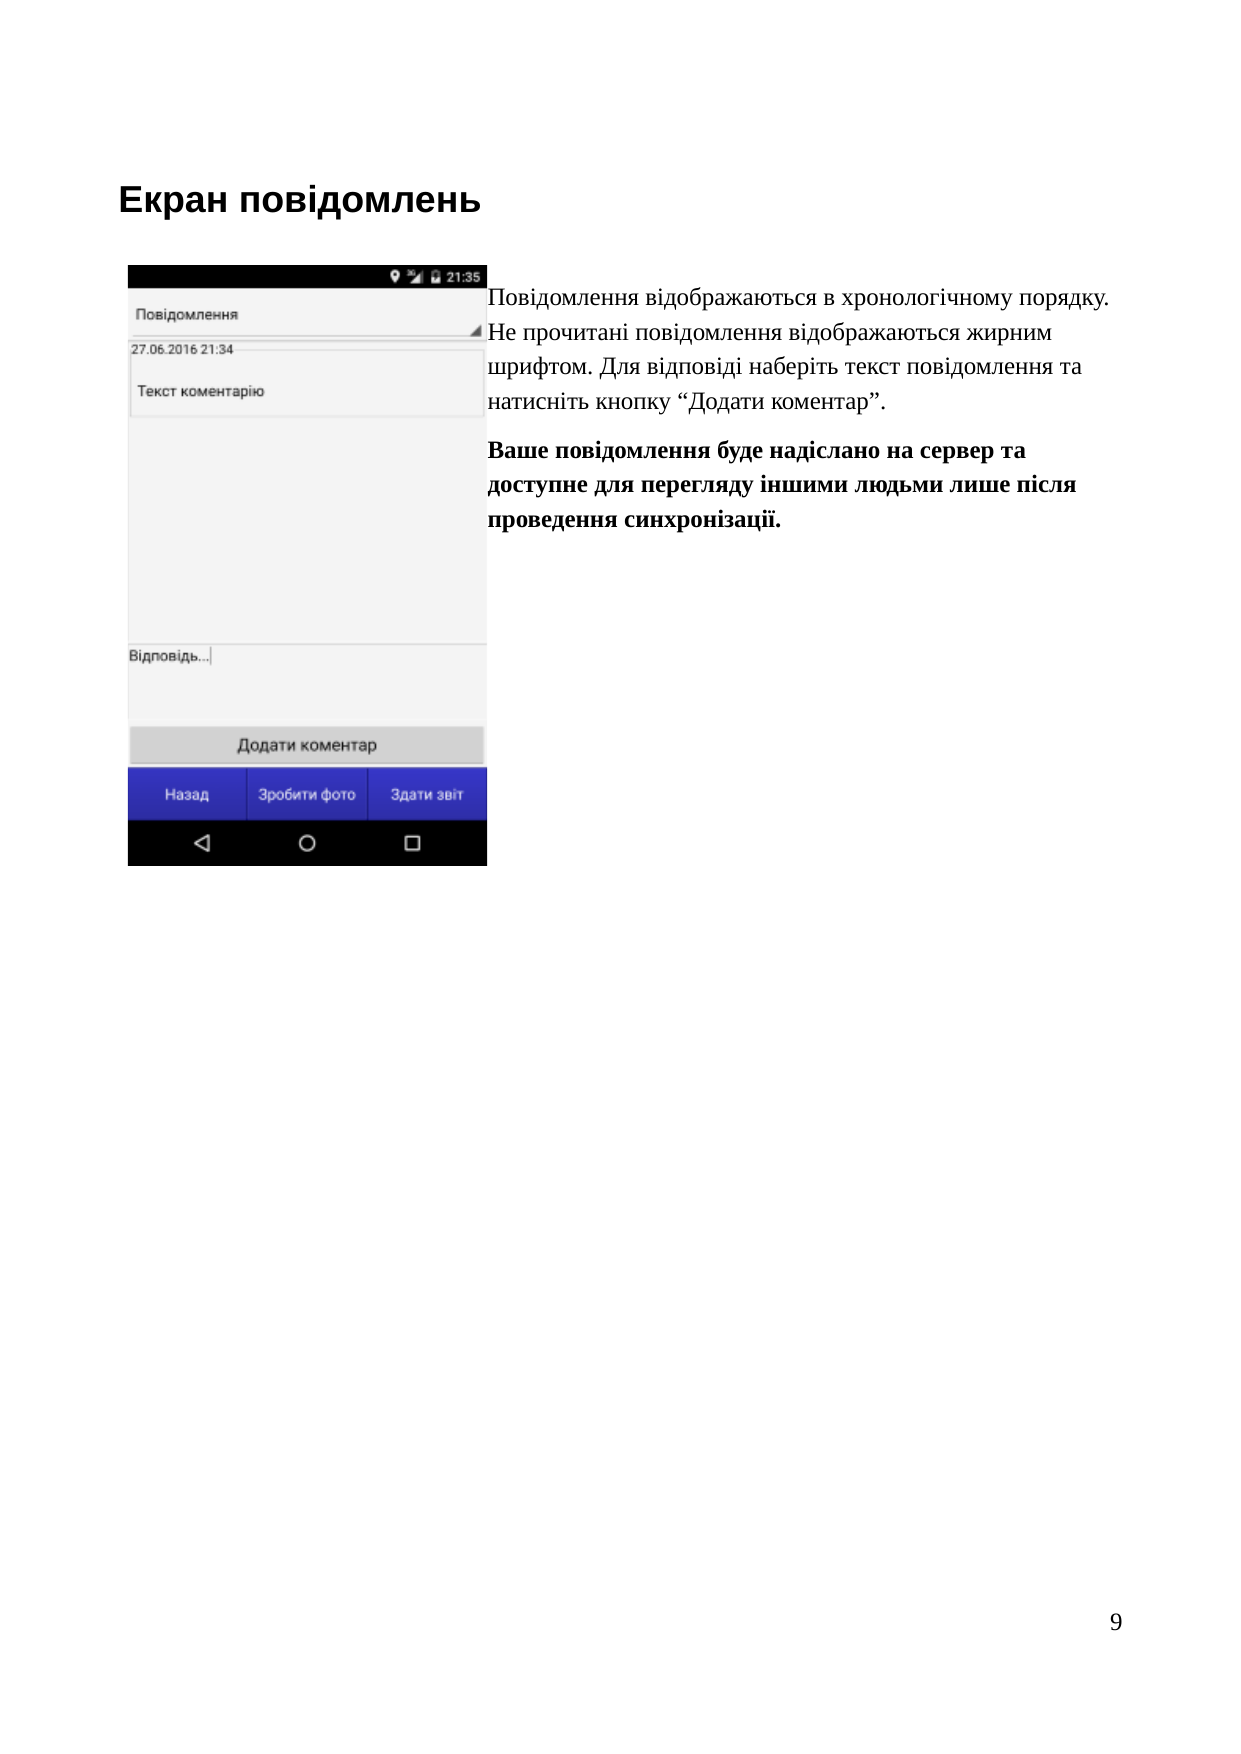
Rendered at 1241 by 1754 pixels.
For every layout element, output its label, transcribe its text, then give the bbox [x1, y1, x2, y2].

text Ваше повідомлення буде надіслано на сервер та доступне для перегляду іншими людьми лише після проведення синхронізації. [488, 435, 1122, 532]
text Повідомлення відображаються в хронологічному порядку. Не прочитані повідомлення відображаються жирним шрифтом. Для відповіді наберіть текст повідомлення та натисніть кнопку “Додати коментар”. [488, 282, 1122, 414]
subtitle Екран повідомлень [118, 178, 1122, 221]
picture [127, 265, 488, 866]
